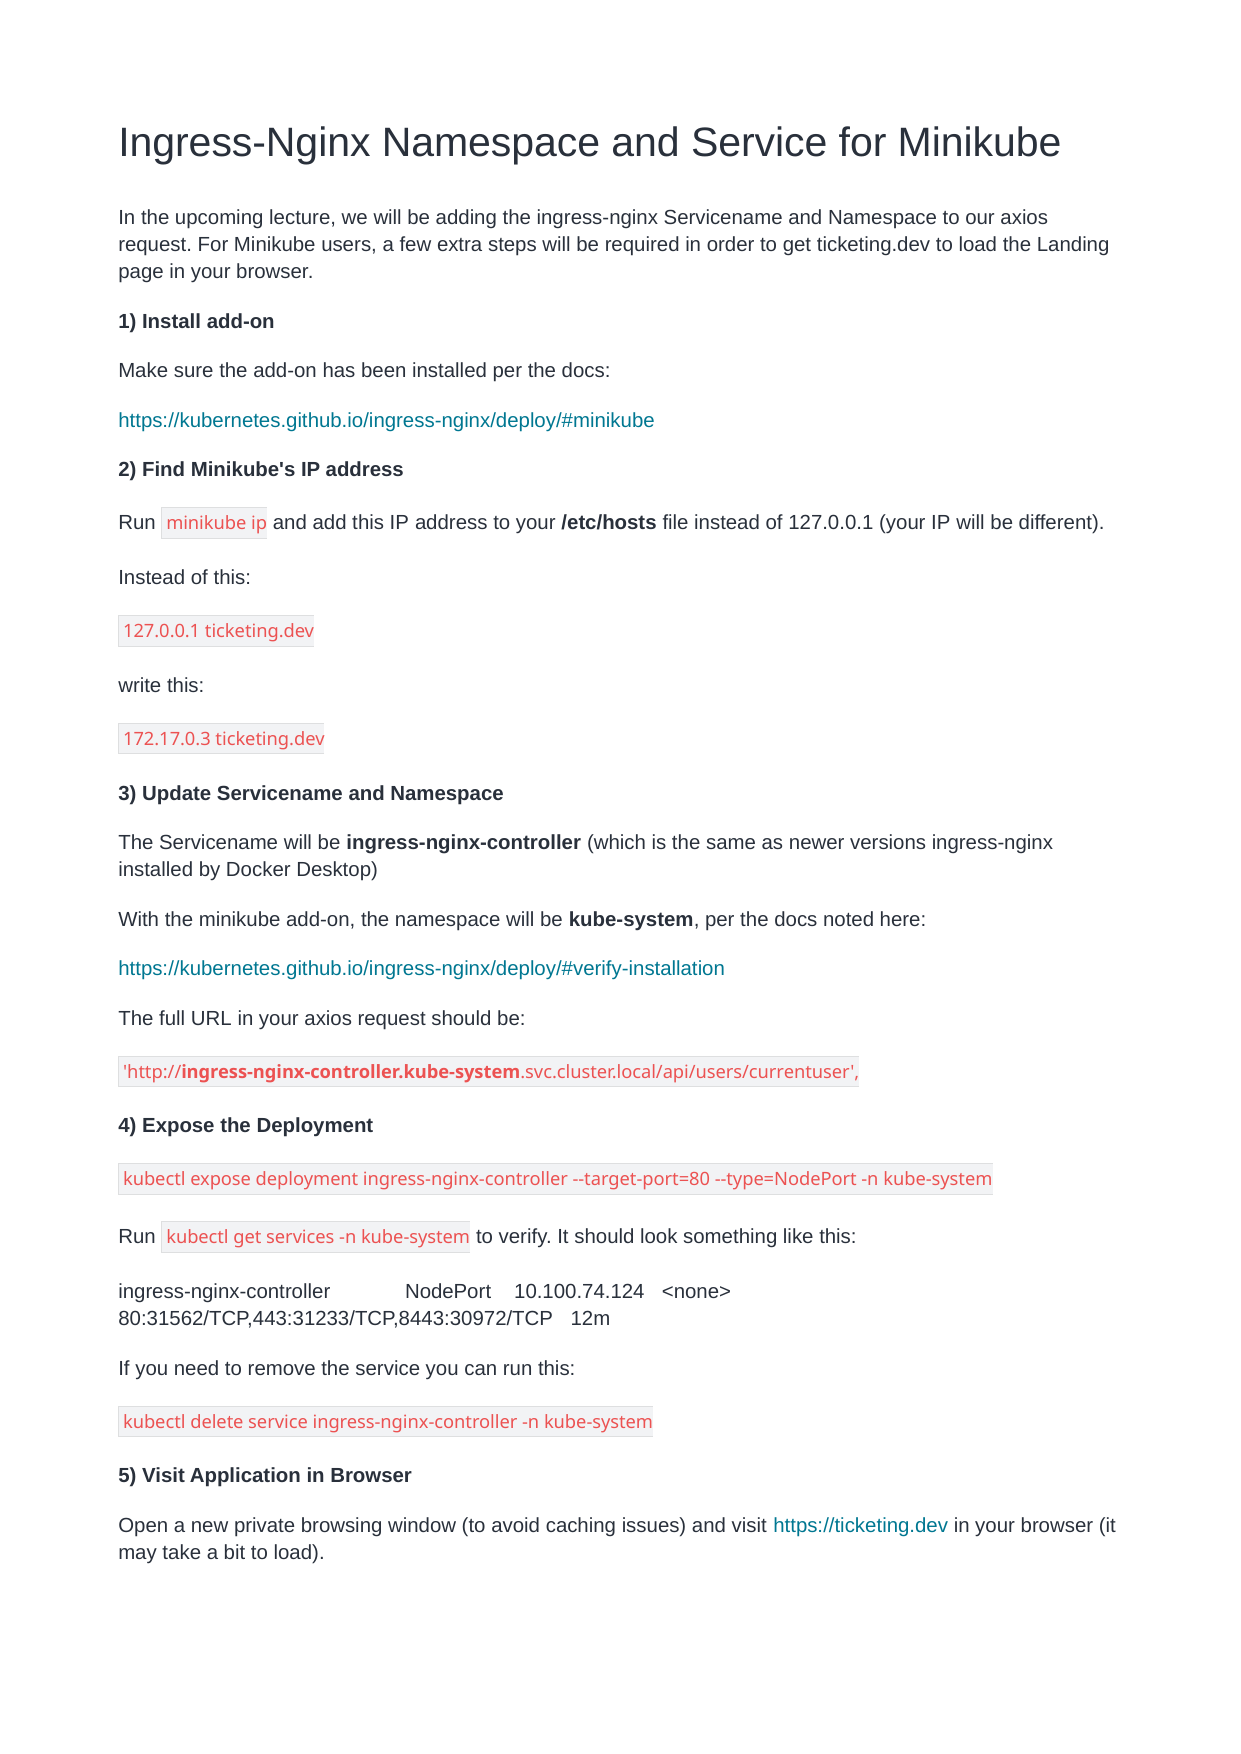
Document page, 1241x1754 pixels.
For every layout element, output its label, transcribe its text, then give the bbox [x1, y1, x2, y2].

text 5) Visit Application in Browser [118, 1464, 1122, 1487]
text Run [118, 1221, 161, 1252]
text Ingress-Nginx Namespace and Service for Minikube [118, 118, 1122, 165]
text 2) Find Minikube's IP address [118, 458, 1122, 481]
text Run [118, 507, 161, 538]
text The Servicename will be ingress-nginx-controller (which is the same as newer versions ingress-nginx installed by Docker Desktop) [118, 830, 1122, 881]
text 4) Expose the Deployment [118, 1114, 1122, 1137]
text 3) Update Servicename and Namespace [118, 781, 1122, 804]
text https://kubernetes.github.io/ingress-nginx/deploy/#verify-installation [118, 956, 1122, 980]
text 'http://ingress-nginx-controller.kube-system.svc.cluster.local/api/users/currentuser', [119, 1056, 1122, 1086]
text kubectl get services -n kube-system to verify. It should look something like this: [162, 1221, 1122, 1252]
text Instead of this: [118, 565, 1122, 589]
text If you need to remove the service you can run this: [118, 1356, 1122, 1379]
text The full URL in your axios request should be: [118, 1006, 1122, 1029]
text kubectl expose deployment ingress-nginx-controller --target-port=80 --type=NodePort -n kube-system [119, 1163, 1122, 1194]
text 172.17.0.3 ticketing.dev [119, 723, 1122, 753]
text minikube ip and add this IP address to your /etc/hosts file instead of 127.0.0.1 (your IP will be different). [162, 507, 1122, 538]
text 127.0.0.1 ticketing.dev [119, 615, 1122, 646]
text In the upcoming lecture, we will be adding the ingress-nginx Servicename and Namespace to our axios request. For Minikube users, a few extra steps will be required in order to get ticketing.dev to load the Landing page in your browser. [118, 206, 1122, 283]
text 1) Install add-on [118, 309, 1122, 332]
text write this: [118, 673, 1122, 697]
text https://kubernetes.github.io/ingress-nginx/deploy/#minikube [118, 408, 1122, 432]
text ingress-nginx-controller NodePort 10.100.74.124 <none> 80:31562/TCP,443:31233/TCP,8443:30972/TCP 12m [118, 1279, 1122, 1330]
text kubectl delete service ingress-nginx-controller -n kube-system [119, 1406, 1122, 1436]
text Open a new private browsing window (to avoid caching issues) and visit https://ticketing.dev in your browser (it may take a bit to load). [118, 1513, 1122, 1564]
text Make sure the add-on has been installed per the docs: [118, 358, 1122, 382]
text With the minikube add-on, the namespace will be kube-system, per the docs noted here: [118, 907, 1122, 930]
